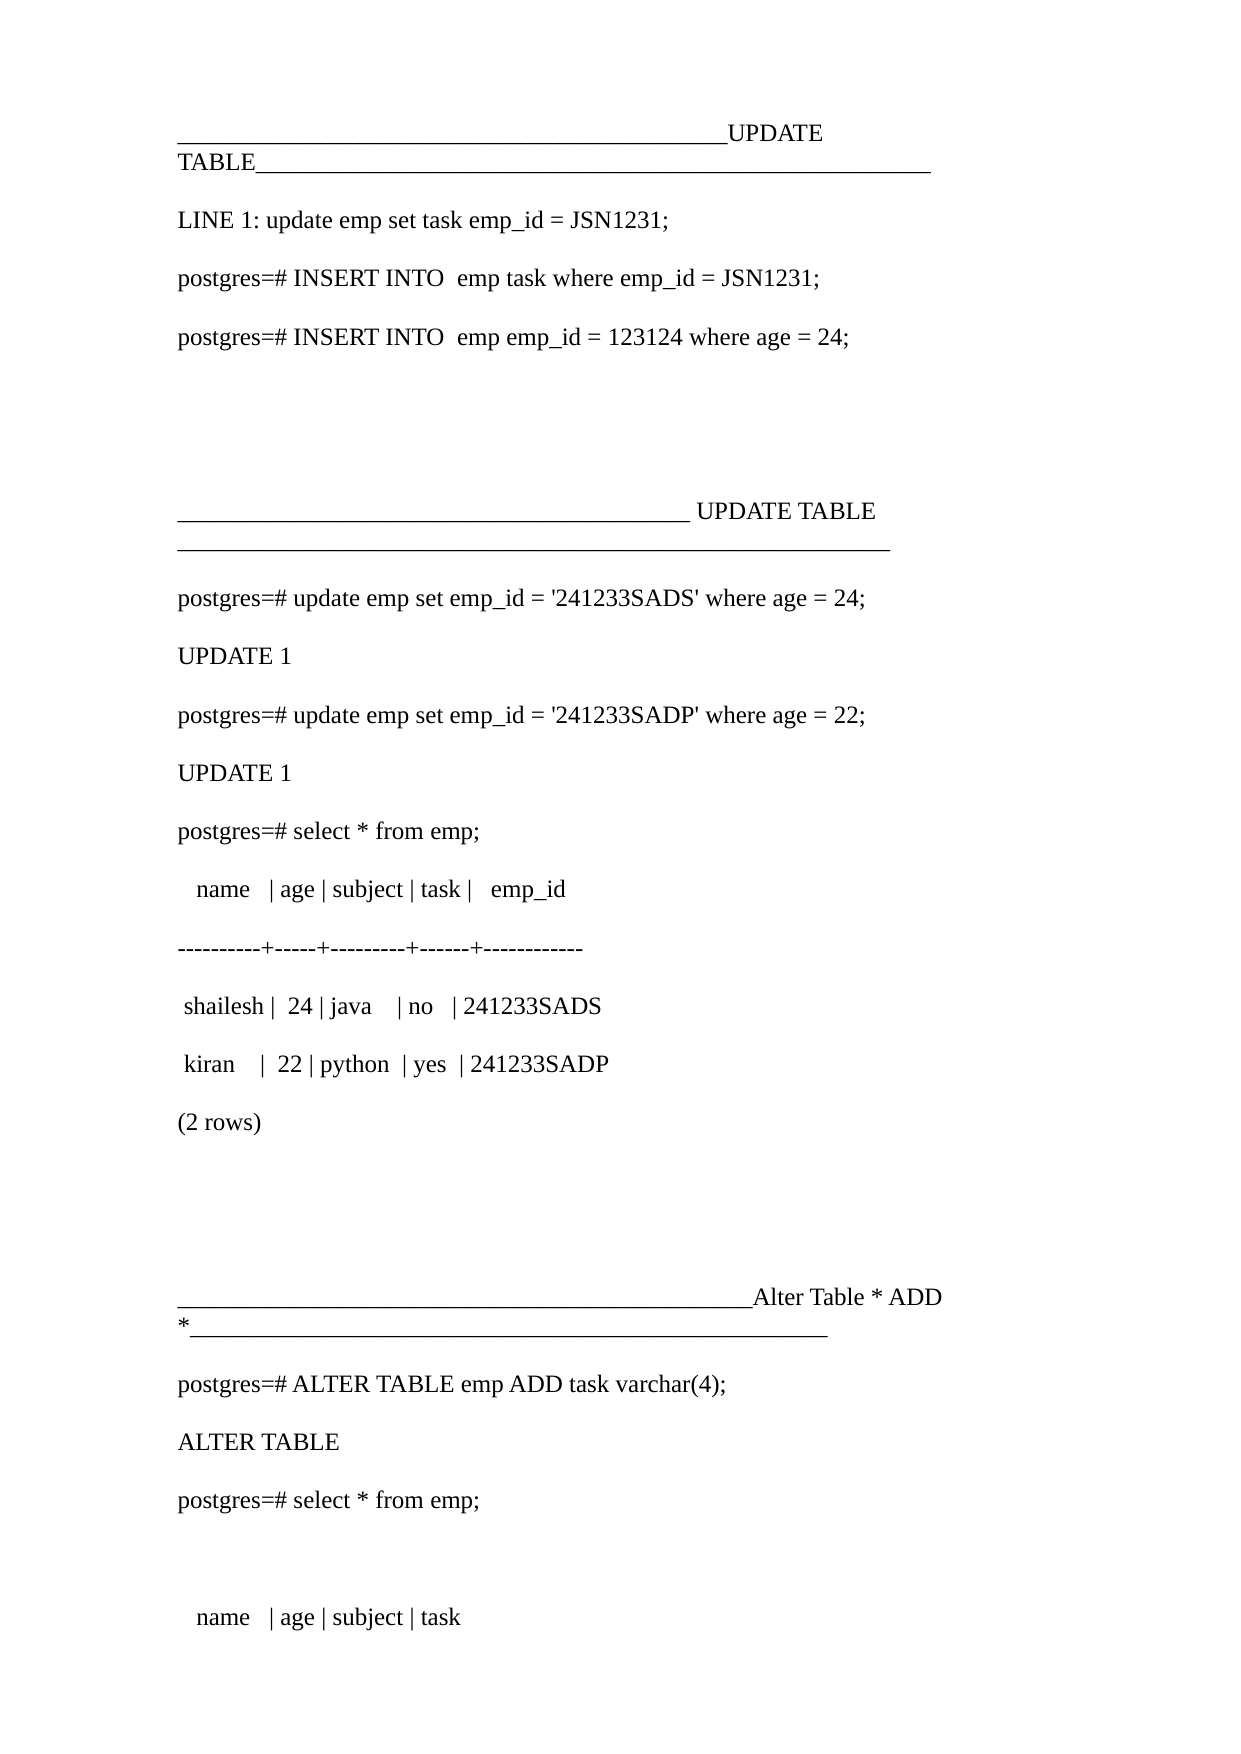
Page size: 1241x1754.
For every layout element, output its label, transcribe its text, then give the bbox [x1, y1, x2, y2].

text name | age | subject | task [177, 1602, 1063, 1631]
text ALTER TABLE [177, 1427, 1063, 1456]
text ----------+-----+---------+------+------------ [177, 933, 1063, 961]
text (2 rows) [177, 1107, 1063, 1136]
text postgres=# select * from emp; [177, 1485, 1063, 1514]
text UPDATE 1 [177, 641, 1063, 670]
text kiran | 22 | python | yes | 241233SADP [177, 1049, 1063, 1078]
text postgres=# INSERT INTO emp task where emp_id = JSN1231; [177, 263, 1063, 292]
text ____________________________________________UPDATE TABLE______________________________________________________ [177, 118, 1063, 176]
text LINE 1: update emp set task emp_id = JSN1231; [177, 205, 1063, 234]
text postgres=# select * from emp; [177, 816, 1063, 845]
text _________________________________________ UPDATE TABLE _________________________________________________________ [177, 496, 1063, 554]
text name | age | subject | task | emp_id [177, 874, 1063, 903]
text postgres=# ALTER TABLE emp ADD task varchar(4); [177, 1369, 1063, 1398]
text UPDATE 1 [177, 758, 1063, 787]
text ______________________________________________Alter Table * ADD *___________________________________________________ [177, 1282, 1063, 1339]
text shailesh | 24 | java | no | 241233SADS [177, 991, 1063, 1019]
text postgres=# INSERT INTO emp emp_id = 123124 where age = 24; [177, 322, 1063, 350]
text postgres=# update emp set emp_id = '241233SADS' where age = 24; [177, 583, 1063, 612]
text postgres=# update emp set emp_id = '241233SADP' where age = 22; [177, 700, 1063, 728]
